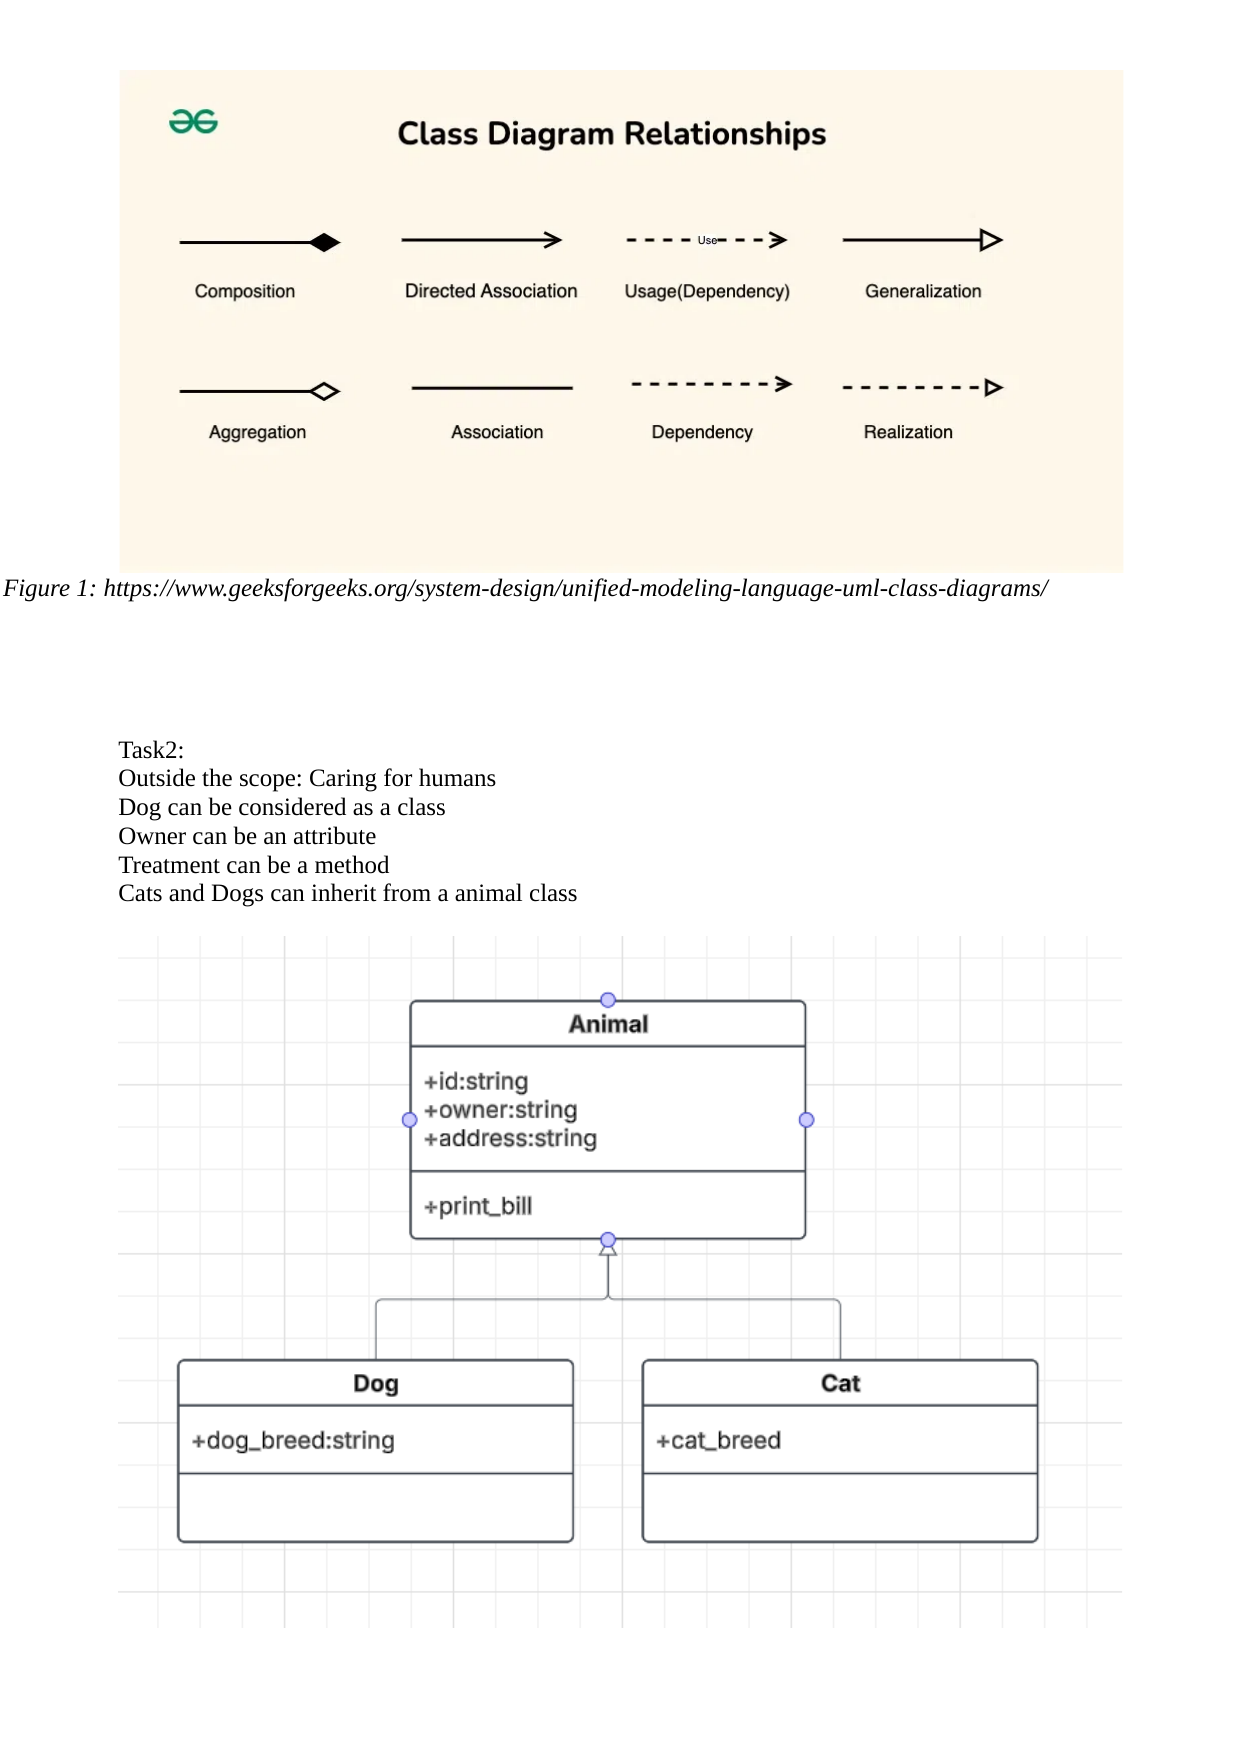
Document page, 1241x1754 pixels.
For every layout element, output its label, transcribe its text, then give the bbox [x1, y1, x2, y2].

text Figure 1: https://www.geeksforgeeks.org/system-design/unified-modeling-language-uml-class-diagrams/ [3, 70, 1240, 602]
text [3, 57, 1240, 70]
text Dog can be considered as a class [118, 792, 1122, 821]
text Owner can be an attribute [118, 821, 1122, 850]
text Outside the scope: Caring for humans [118, 763, 1122, 792]
picture [119, 70, 1124, 573]
text Task2: [118, 735, 1122, 763]
picture [118, 936, 1123, 1628]
text [3, 602, 1240, 677]
text Treatment can be a method [118, 850, 1122, 878]
text Cats and Dogs can inherit from a animal class [118, 878, 1122, 907]
